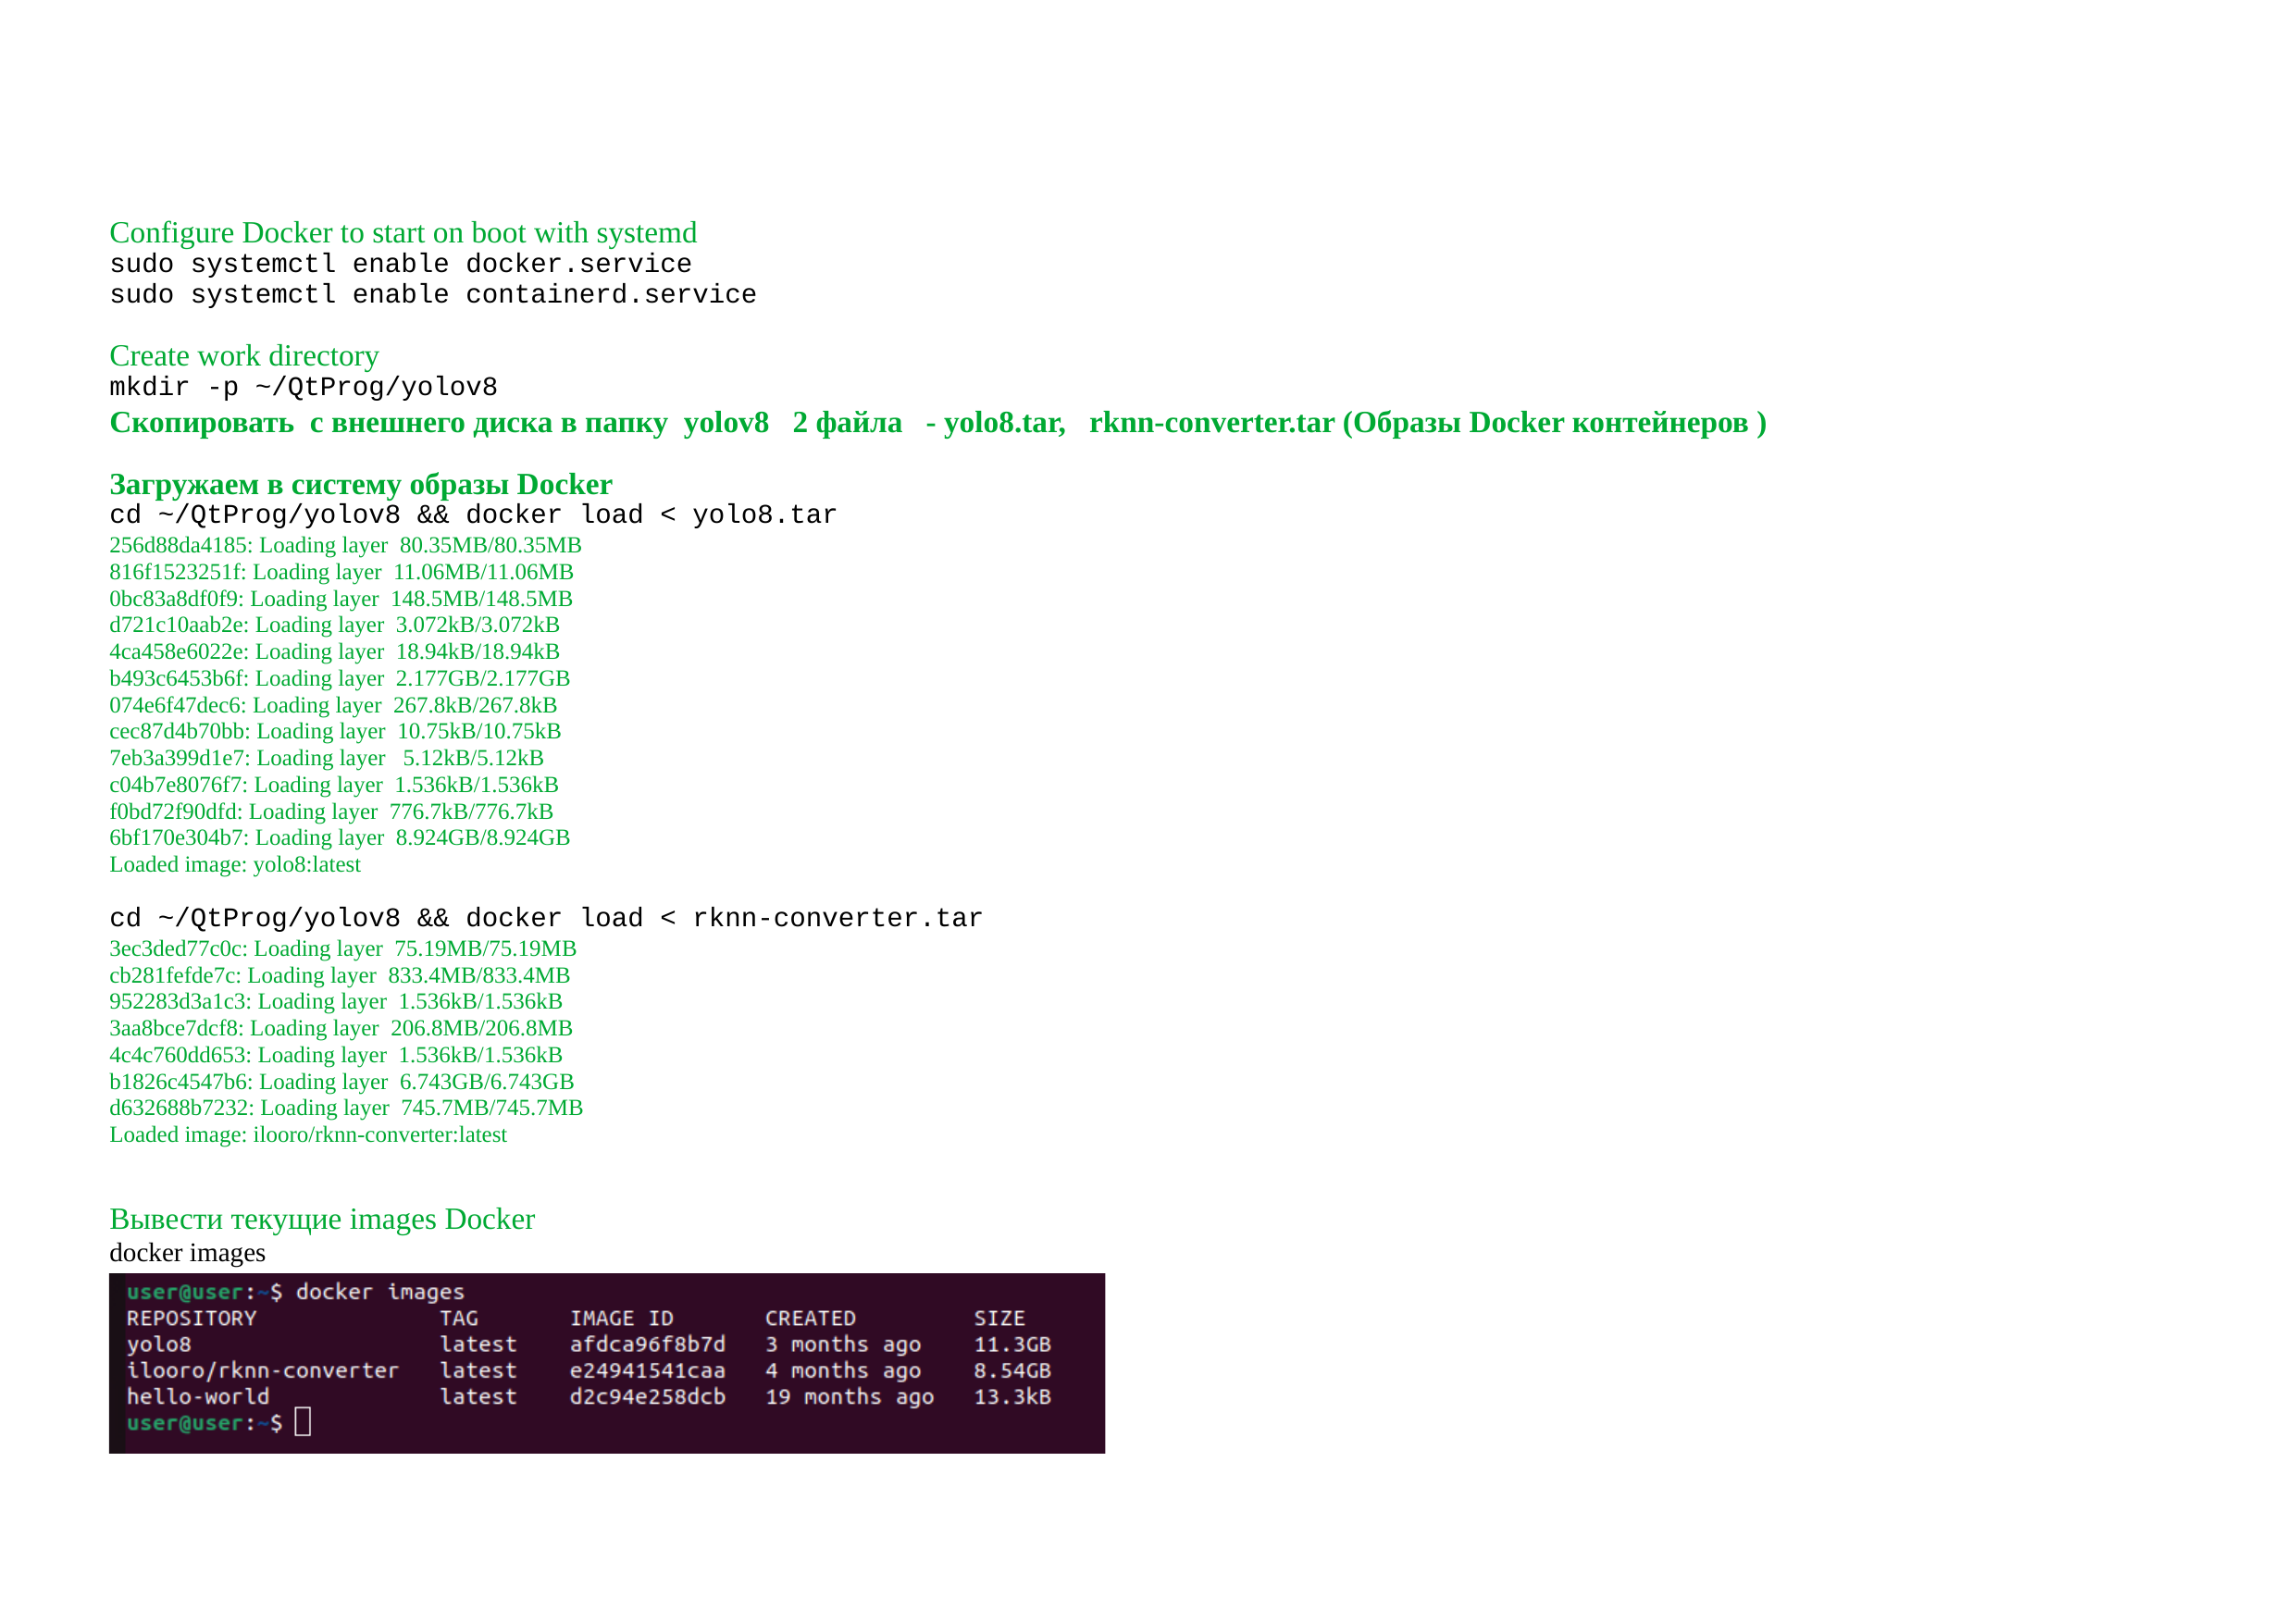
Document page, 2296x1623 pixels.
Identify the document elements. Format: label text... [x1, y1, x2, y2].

text cec87d4b70bb: Loading layer 10.75kB/10.75kB [109, 718, 2186, 744]
text cd ~/QtProg/yolov8 && docker load < rknn-converter.tar [109, 904, 2186, 935]
text Create work directory [109, 337, 2186, 373]
text f0bd72f90dfd: Loading layer 776.7kB/776.7kB [109, 798, 2186, 824]
text cb281fefde7c: Loading layer 833.4MB/833.4MB [109, 961, 2186, 987]
text Loaded image: ilooro/rknn-converter:latest [109, 1121, 2186, 1147]
text 0bc83a8df0f9: Loading layer 148.5MB/148.5MB [109, 585, 2186, 612]
text sudo systemctl enable docker.service [109, 250, 2186, 280]
text 3aa8bce7dcf8: Loading layer 206.8MB/206.8MB [109, 1014, 2186, 1041]
text cd ~/QtProg/yolov8 && docker load < yolo8.tar [109, 501, 2186, 531]
picture [108, 1273, 1106, 1454]
text 4ca458e6022e: Loading layer 18.94kB/18.94kB [109, 638, 2186, 664]
text 7eb3a399d1e7: Loading layer 5.12kB/5.12kB [109, 744, 2186, 771]
text 816f1523251f: Loading layer 11.06MB/11.06MB [109, 558, 2186, 585]
text Loaded image: yolo8:latest [109, 850, 2186, 877]
text docker images [109, 1236, 2186, 1267]
text c04b7e8076f7: Loading layer 1.536kB/1.536kB [109, 771, 2186, 798]
text 4c4c760dd653: Loading layer 1.536kB/1.536kB [109, 1041, 2186, 1068]
text Configure Docker to start on boot with systemd [109, 214, 2186, 250]
text sudo systemctl enable containerd.service [109, 280, 2186, 311]
text Вывести текущие images Docker [109, 1200, 2186, 1236]
text 074e6f47dec6: Loading layer 267.8kB/267.8kB [109, 691, 2186, 718]
text b1826c4547b6: Loading layer 6.743GB/6.743GB [109, 1068, 2186, 1094]
text mkdir -p ~/QtProg/yolov8 [109, 373, 2186, 403]
text b493c6453b6f: Loading layer 2.177GB/2.177GB [109, 664, 2186, 691]
text d632688b7232: Loading layer 745.7MB/745.7MB [109, 1094, 2186, 1121]
text 952283d3a1c3: Loading layer 1.536kB/1.536kB [109, 987, 2186, 1014]
text 256d88da4185: Loading layer 80.35MB/80.35MB [109, 531, 2186, 558]
text Скопировать с внешнего диска в папку yolov8 2 файла - yolo8.tar, rknn-converter.tar (Образы Docker контейнеров ) [109, 403, 2186, 439]
text 3ec3ded77c0c: Loading layer 75.19MB/75.19MB [109, 935, 2186, 961]
text Загружаем в систему образы Docker [109, 465, 2186, 501]
text 6bf170e304b7: Loading layer 8.924GB/8.924GB [109, 824, 2186, 850]
text d721c10aab2e: Loading layer 3.072kB/3.072kB [109, 612, 2186, 638]
